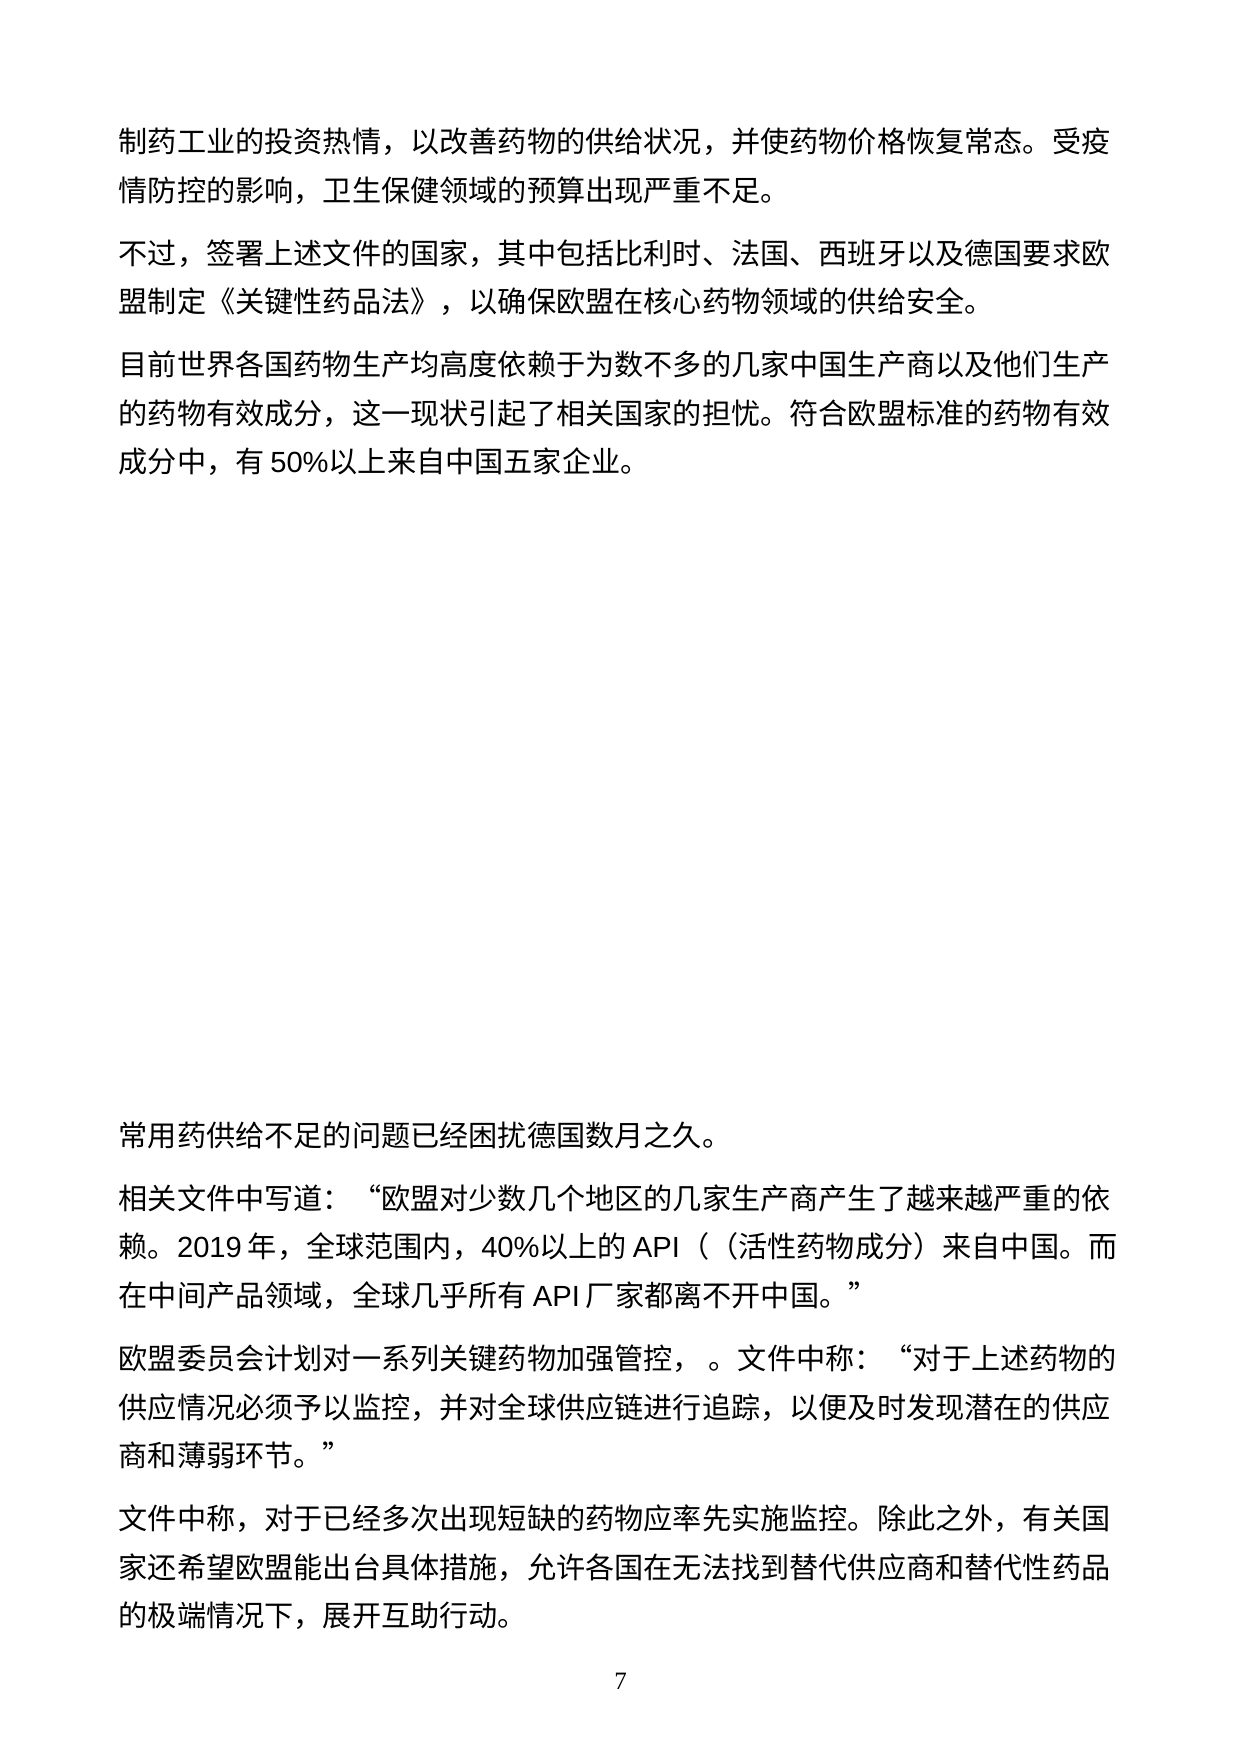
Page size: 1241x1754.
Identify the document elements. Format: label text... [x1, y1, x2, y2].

text 常用药供给不足的问题已经困扰德国数月之久。 [118, 1112, 1122, 1154]
text 目前世界各国药物生产均高度依赖于为数不多的几家中国生产商以及他们生产的药物有效成分，这一现状引起了相关国家的担忧。符合欧盟标准的药物有效成分中，有50%以上来自中国五家企业。 [118, 342, 1122, 481]
text 制药工业的投资热情，以改善药物的供给状况，并使药物价格恢复常态。受疫情防控的影响，卫生保健领域的预算出现严重不足。 [118, 118, 1122, 209]
text 文件中称，对于已经多次出现短缺的药物应率先实施监控。除此之外，有关国家还希望欧盟能出台具体措施，允许各国在无法找到替代供应商和替代性药品的极端情况下，展开互助行动。 [118, 1496, 1122, 1635]
text 不过，签署上述文件的国家，其中包括比利时、法国、西班牙以及德国要求欧盟制定《关键性药品法》，以确保欧盟在核心药物领域的供给安全。 [118, 230, 1122, 321]
text 欧盟委员会计划对一系列关键药物加强管控， 。文件中称：“对于上述药物的供应情况必须予以监控，并对全球供应链进行追踪，以便及时发现潜在的供应商和薄弱环节。” [118, 1336, 1122, 1475]
text 相关文件中写道：“欧盟对少数几个地区的几家生产商产生了越来越严重的依赖。2019年，全球范围内，40%以上的API（（活性药物成分）来自中国。而在中间产品领域，全球几乎所有API厂家都离不开中国。” [118, 1175, 1122, 1315]
